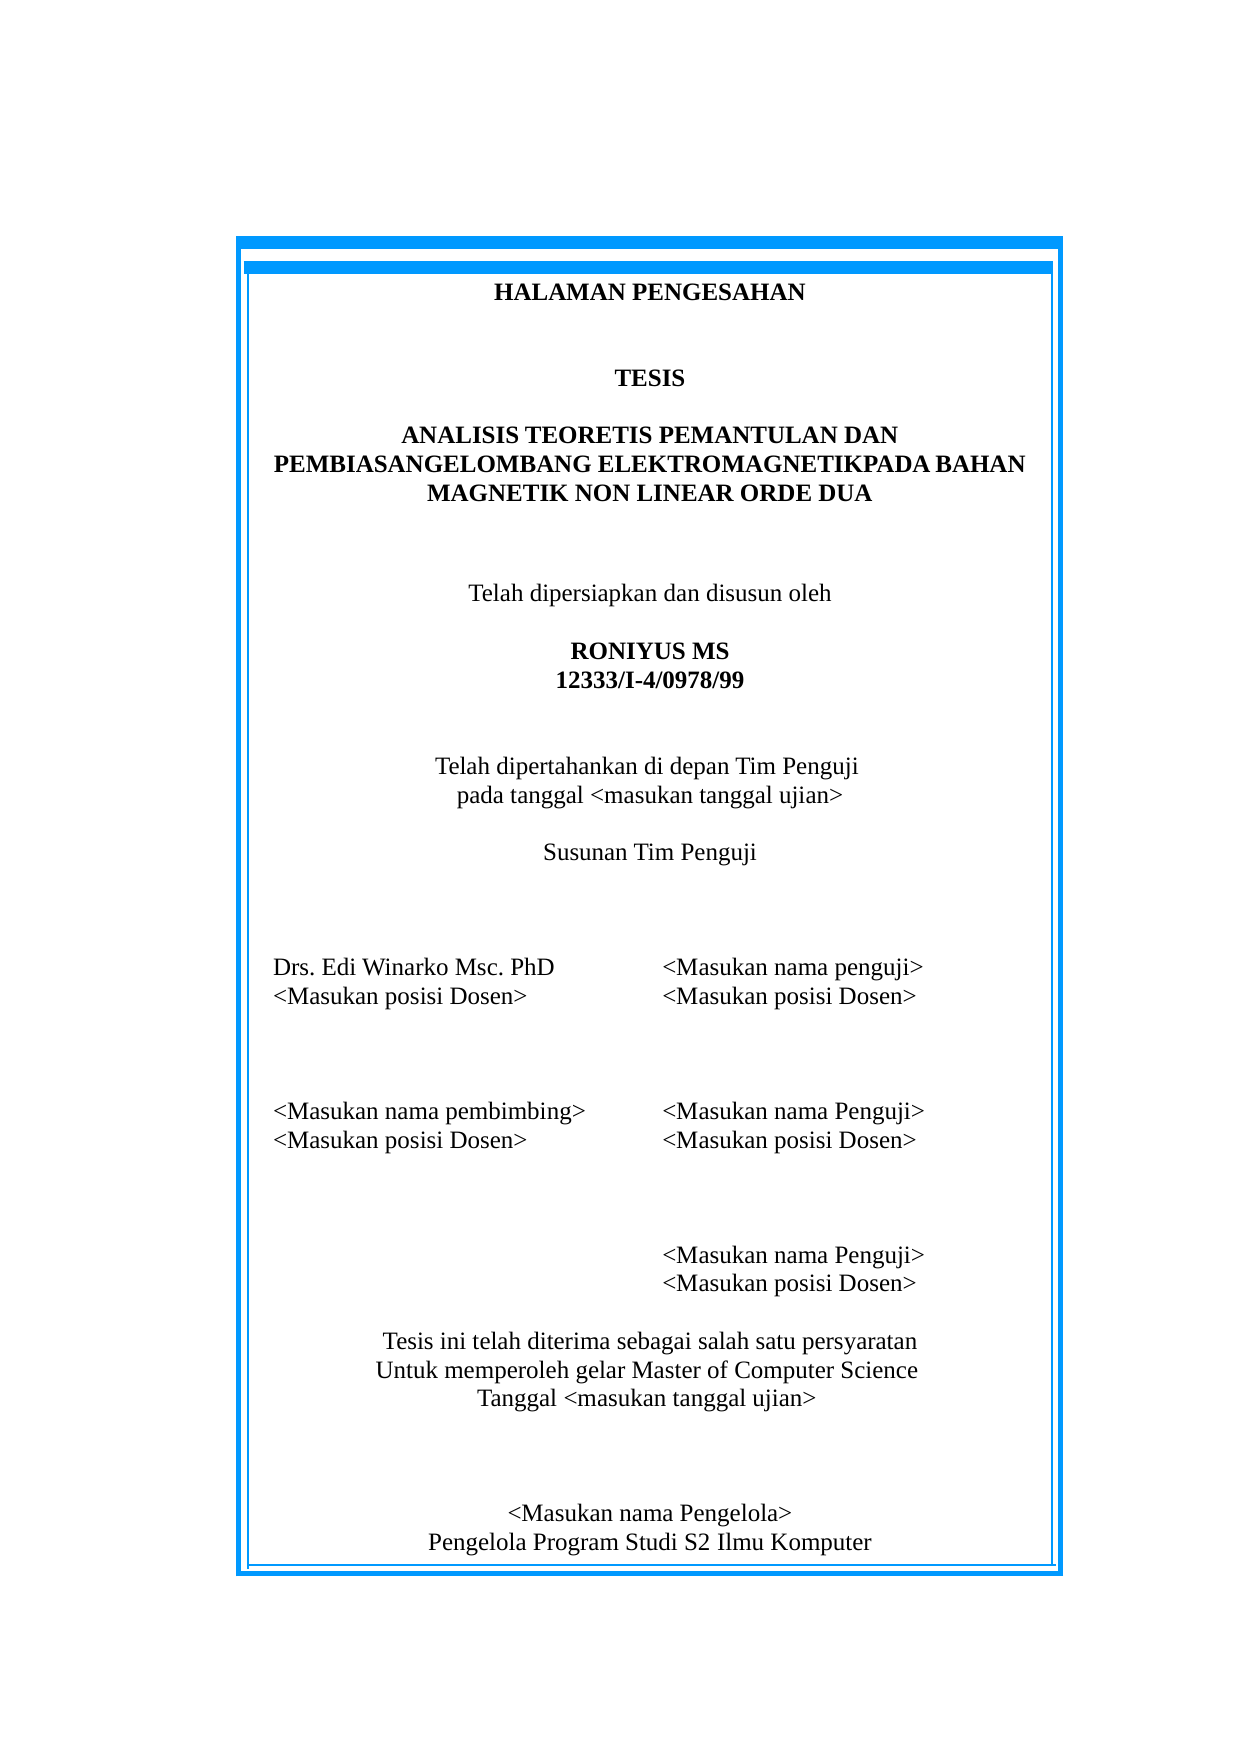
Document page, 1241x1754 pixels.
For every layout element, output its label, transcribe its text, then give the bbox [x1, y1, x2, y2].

table_cell <Masukan posisi Dosen> [262, 981, 651, 1010]
table_cell <Masukan nama Penguji> [651, 1096, 1039, 1125]
text Untuk memperoleh gelar Master of Computer Science [252, 1355, 1048, 1383]
text Susunan Tim Penguji [252, 837, 1048, 866]
text ANALISIS TEORETIS PEMANTULAN DAN PEMBIASANGELOMBANG ELEKTROMAGNETIKPADA BAHAN MAGNETIK NON LINEAR ORDE DUA [252, 420, 1048, 507]
text Pengelola Program Studi S2 Ilmu Komputer [252, 1527, 1048, 1556]
table_cell [262, 1067, 651, 1096]
table_cell [262, 1182, 651, 1211]
text Tanggal <masukan tanggal ujian> [252, 1383, 1048, 1412]
text pada tanggal <masukan tanggal ujian> [252, 780, 1048, 808]
text HALAMAN PENGESAHAN [252, 277, 1048, 305]
table_cell [262, 1211, 651, 1240]
table_header <Masukan nama penguji> [651, 952, 1039, 981]
text <Masukan nama Pengelola> [252, 1498, 1048, 1527]
table_cell <Masukan posisi Dosen> [651, 981, 1039, 1010]
table_cell [651, 1154, 1039, 1182]
text tesis [252, 363, 1048, 392]
text 12333/I-4/0978/99 [252, 665, 1048, 693]
text RONIYUS MS [252, 636, 1048, 665]
table_cell <Masukan nama Penguji> [651, 1240, 1039, 1268]
table_cell <Masukan posisi Dosen> [651, 1125, 1039, 1153]
table_cell [651, 1039, 1039, 1067]
table_cell [651, 1297, 1039, 1326]
text Tesis ini telah diterima sebagai salah satu persyaratan [252, 1326, 1048, 1355]
table_cell [651, 1211, 1039, 1240]
table_cell [262, 1154, 651, 1182]
table_cell [651, 1182, 1039, 1211]
table_cell <Masukan posisi Dosen> [651, 1269, 1039, 1297]
table_cell [262, 1010, 651, 1038]
table_header Drs. Edi Winarko Msc. PhD [262, 952, 651, 981]
table_cell [262, 1269, 651, 1297]
table_cell <Masukan posisi Dosen> [262, 1125, 651, 1153]
text Telah dipersiapkan dan disusun oleh [252, 578, 1048, 607]
table_cell [262, 1297, 651, 1326]
table_cell [651, 1010, 1039, 1038]
text Telah dipertahankan di depan Tim Penguji [252, 751, 1048, 780]
table_cell [262, 1240, 651, 1268]
table_cell <Masukan nama pembimbing> [262, 1096, 651, 1125]
table_cell [262, 1039, 651, 1067]
table_cell [651, 1067, 1039, 1096]
